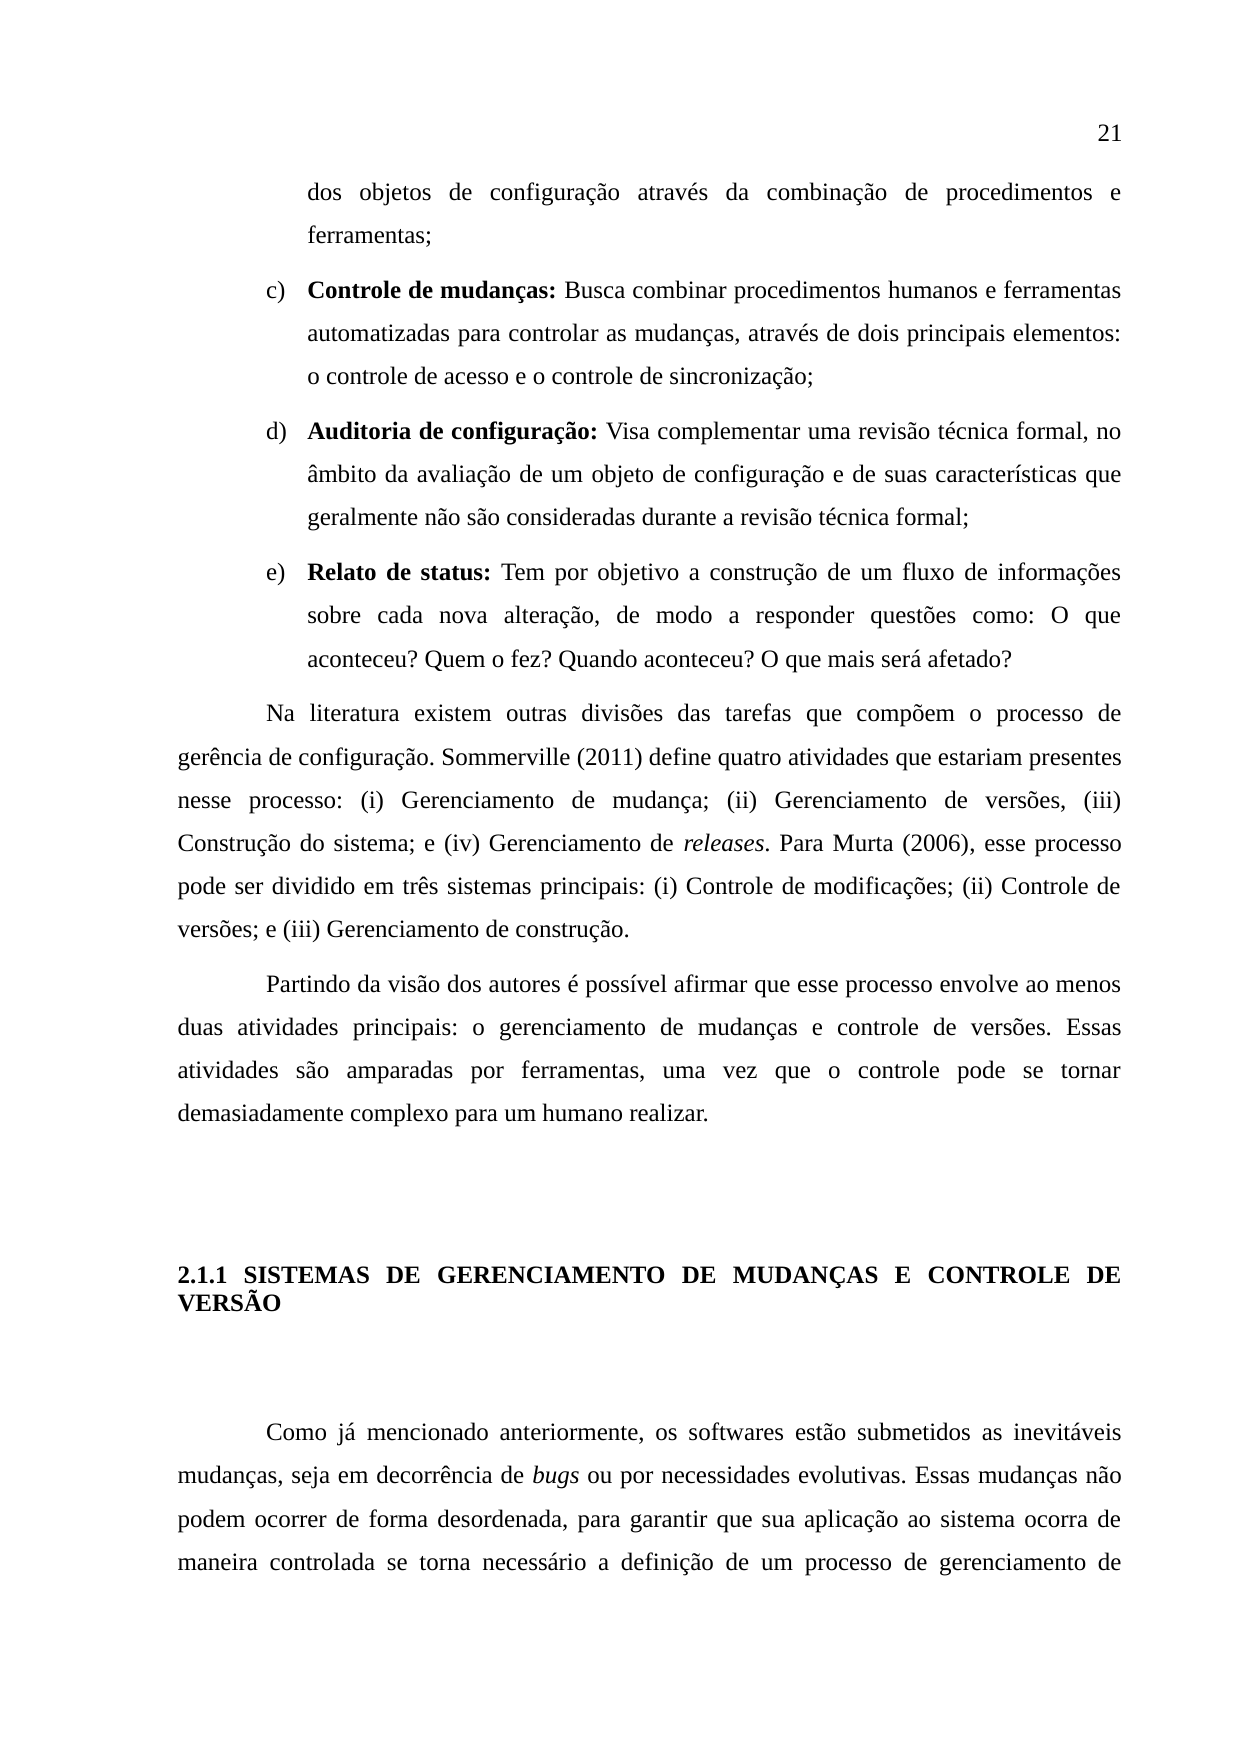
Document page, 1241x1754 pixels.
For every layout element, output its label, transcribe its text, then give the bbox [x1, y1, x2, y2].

text Partindo da visão dos autores é possível afirmar que esse processo envolve ao menos duas atividades principais: o gerenciamento de mudanças e controle de versões. Essas atividades são amparadas por ferramentas, uma vez que o controle pode se tornar demasiadamente complexo para um humano realizar. [177, 969, 1122, 1127]
list Relato de status: Tem por objetivo a construção de um fluxo de informações sobre cada nova alteração, de modo a responder questões como: O que aconteceu? Quem o fez? Quando aconteceu? O que mais será afetado? [266, 557, 1122, 672]
text Na literatura existem outras divisões das tarefas que compõem o processo de gerência de configuração. Sommerville (2011) define quatro atividades que estariam presentes nesse processo: (i) Gerenciamento de mudança; (ii) Gerenciamento de versões, (iii) Construção do sistema; e (iv) Gerenciamento de releases. Para Murta (2006), esse processo pode ser dividido em três sistemas principais: (i) Controle de modificações; (ii) Controle de versões; e (iii) Gerenciamento de construção. [177, 698, 1122, 943]
list dos objetos de configuração através da combinação de procedimentos e ferramentas; [266, 177, 1122, 249]
list Controle de mudanças: Busca combinar procedimentos humanos e ferramentas automatizadas para controlar as mudanças, através de dois principais elementos: o controle de acesso e o controle de sincronização; [266, 275, 1122, 390]
list Auditoria de configuração: Visa complementar uma revisão técnica formal, no âmbito da avaliação de um objeto de configuração e de suas características que geralmente não são consideradas durante a revisão técnica formal; [266, 416, 1122, 531]
text Como já mencionado anteriormente, os softwares estão submetidos as inevitáveis mudanças, seja em decorrência de bugs ou por necessidades evolutivas. Essas mudanças não podem ocorrer de forma desordenada, para garantir que sua aplicação ao sistema ocorra de maneira controlada se torna necessário a definição de um processo de gerenciamento de [177, 1417, 1122, 1576]
text 2.1.1 Sistemas de Gerenciamento de Mudanças e controle de versão [177, 1260, 1122, 1317]
